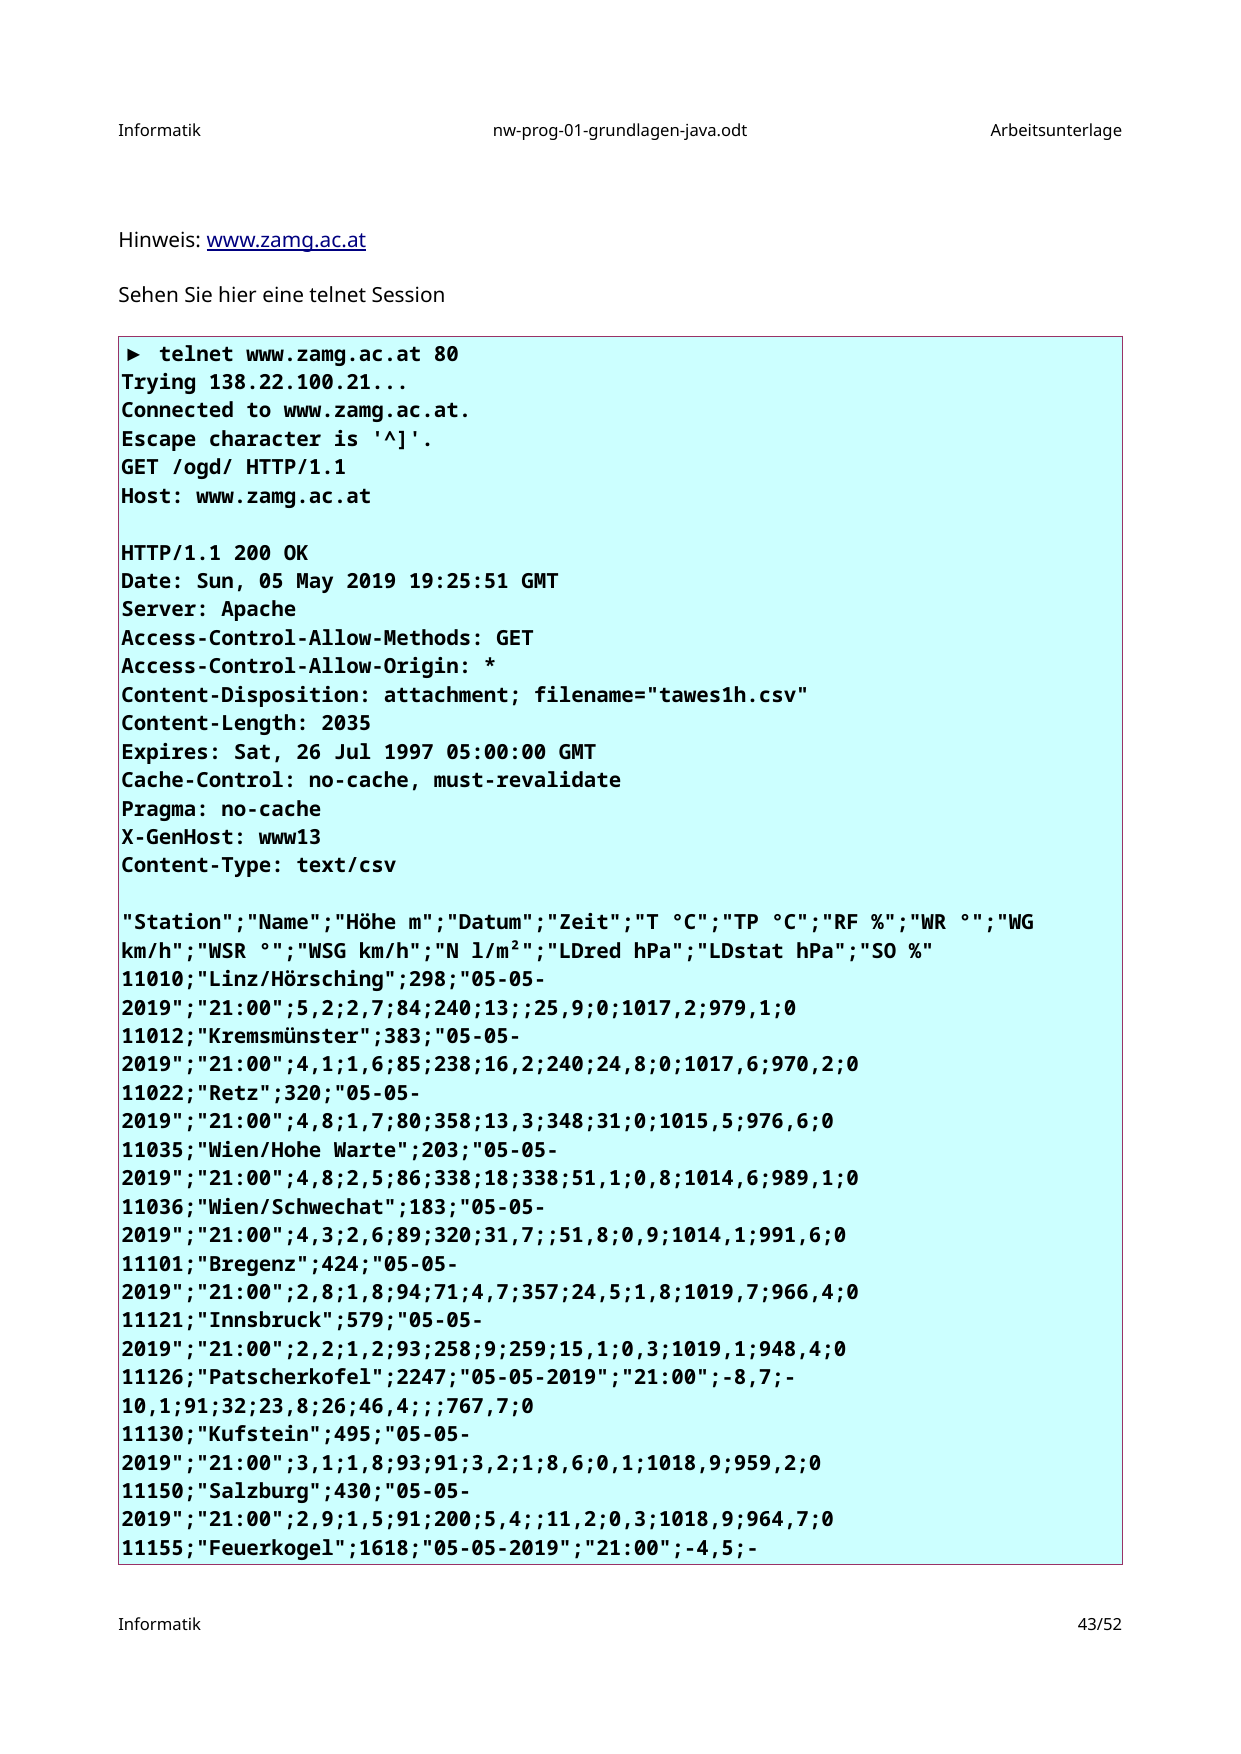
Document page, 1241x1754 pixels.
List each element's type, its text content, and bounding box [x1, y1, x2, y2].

text 11126;"Patscherkofel";2247;"05-05-2019";"21:00";-8,7;-10,1;91;32;23,8;26;46,4;;;767,7;0 [119, 1359, 1122, 1416]
text Sehen Sie hier eine telnet Session [118, 281, 1122, 309]
text ▶ telnet www.zamg.ac.at 80 [119, 337, 1122, 364]
text 11022;"Retz";320;"05-05-2019";"21:00";4,8;1,7;80;358;13,3;348;31;0;1015,5;976,6;0 [119, 1075, 1122, 1132]
text X-GenHost: www13 [119, 819, 1122, 847]
text Server: Apache [119, 592, 1122, 620]
text 11035;"Wien/Hohe Warte";203;"05-05-2019";"21:00";4,8;2,5;86;338;18;338;51,1;0,8;1014,6;989,1;0 [119, 1132, 1122, 1189]
text 11121;"Innsbruck";579;"05-05-2019";"21:00";2,2;1,2;93;258;9;259;15,1;0,3;1019,1;948,4;0 [119, 1302, 1122, 1359]
text Connected to www.zamg.ac.at. [119, 392, 1122, 421]
text Host: www.zamg.ac.at [119, 478, 1122, 506]
text Pragma: no-cache [119, 791, 1122, 819]
text Access-Control-Allow-Origin: * [119, 648, 1122, 677]
text Date: Sun, 05 May 2019 19:25:51 GMT [119, 563, 1122, 592]
text Escape character is '^]'. [119, 421, 1122, 449]
text 11036;"Wien/Schwechat";183;"05-05-2019";"21:00";4,3;2,6;89;320;31,7;;51,8;0,9;1014,1;991,6;0 [119, 1189, 1122, 1246]
text Expires: Sat, 26 Jul 1997 05:00:00 GMT [119, 734, 1122, 762]
text Cache-Control: no-cache, must-revalidate [119, 762, 1122, 791]
text 11155;"Feuerkogel";1618;"05-05-2019";"21:00";-4,5;- [119, 1530, 1122, 1564]
text 11150;"Salzburg";430;"05-05-2019";"21:00";2,9;1,5;91;200;5,4;;11,2;0,3;1018,9;964,7;0 [119, 1473, 1122, 1530]
text 11101;"Bregenz";424;"05-05-2019";"21:00";2,8;1,8;94;71;4,7;357;24,5;1,8;1019,7;966,4;0 [119, 1246, 1122, 1302]
text Hinweis: www.zamg.ac.at [118, 225, 1122, 254]
text "Station";"Name";"Höhe m";"Datum";"Zeit";"T °C";"TP °C";"RF %";"WR °";"WG km/h";"WSR °";"WSG km/h";"N l/m²";"LDred hPa";"LDstat hPa";"SO %" [119, 904, 1122, 961]
text GET /ogd/ HTTP/1.1 [119, 449, 1122, 478]
text Content-Disposition: attachment; filename="tawes1h.csv" [119, 677, 1122, 705]
text Access-Control-Allow-Methods: GET [119, 620, 1122, 648]
text HTTP/1.1 200 OK [119, 535, 1122, 563]
text 11130;"Kufstein";495;"05-05-2019";"21:00";3,1;1,8;93;91;3,2;1;8,6;0,1;1018,9;959,2;0 [119, 1416, 1122, 1473]
text 11010;"Linz/Hörsching";298;"05-05-2019";"21:00";5,2;2,7;84;240;13;;25,9;0;1017,2;979,1;0 [119, 961, 1122, 1018]
text Content-Length: 2035 [119, 705, 1122, 734]
text Trying 138.22.100.21... [119, 364, 1122, 392]
text Content-Type: text/csv [119, 847, 1122, 876]
text 11012;"Kremsmünster";383;"05-05-2019";"21:00";4,1;1,6;85;238;16,2;240;24,8;0;1017,6;970,2;0 [119, 1018, 1122, 1075]
